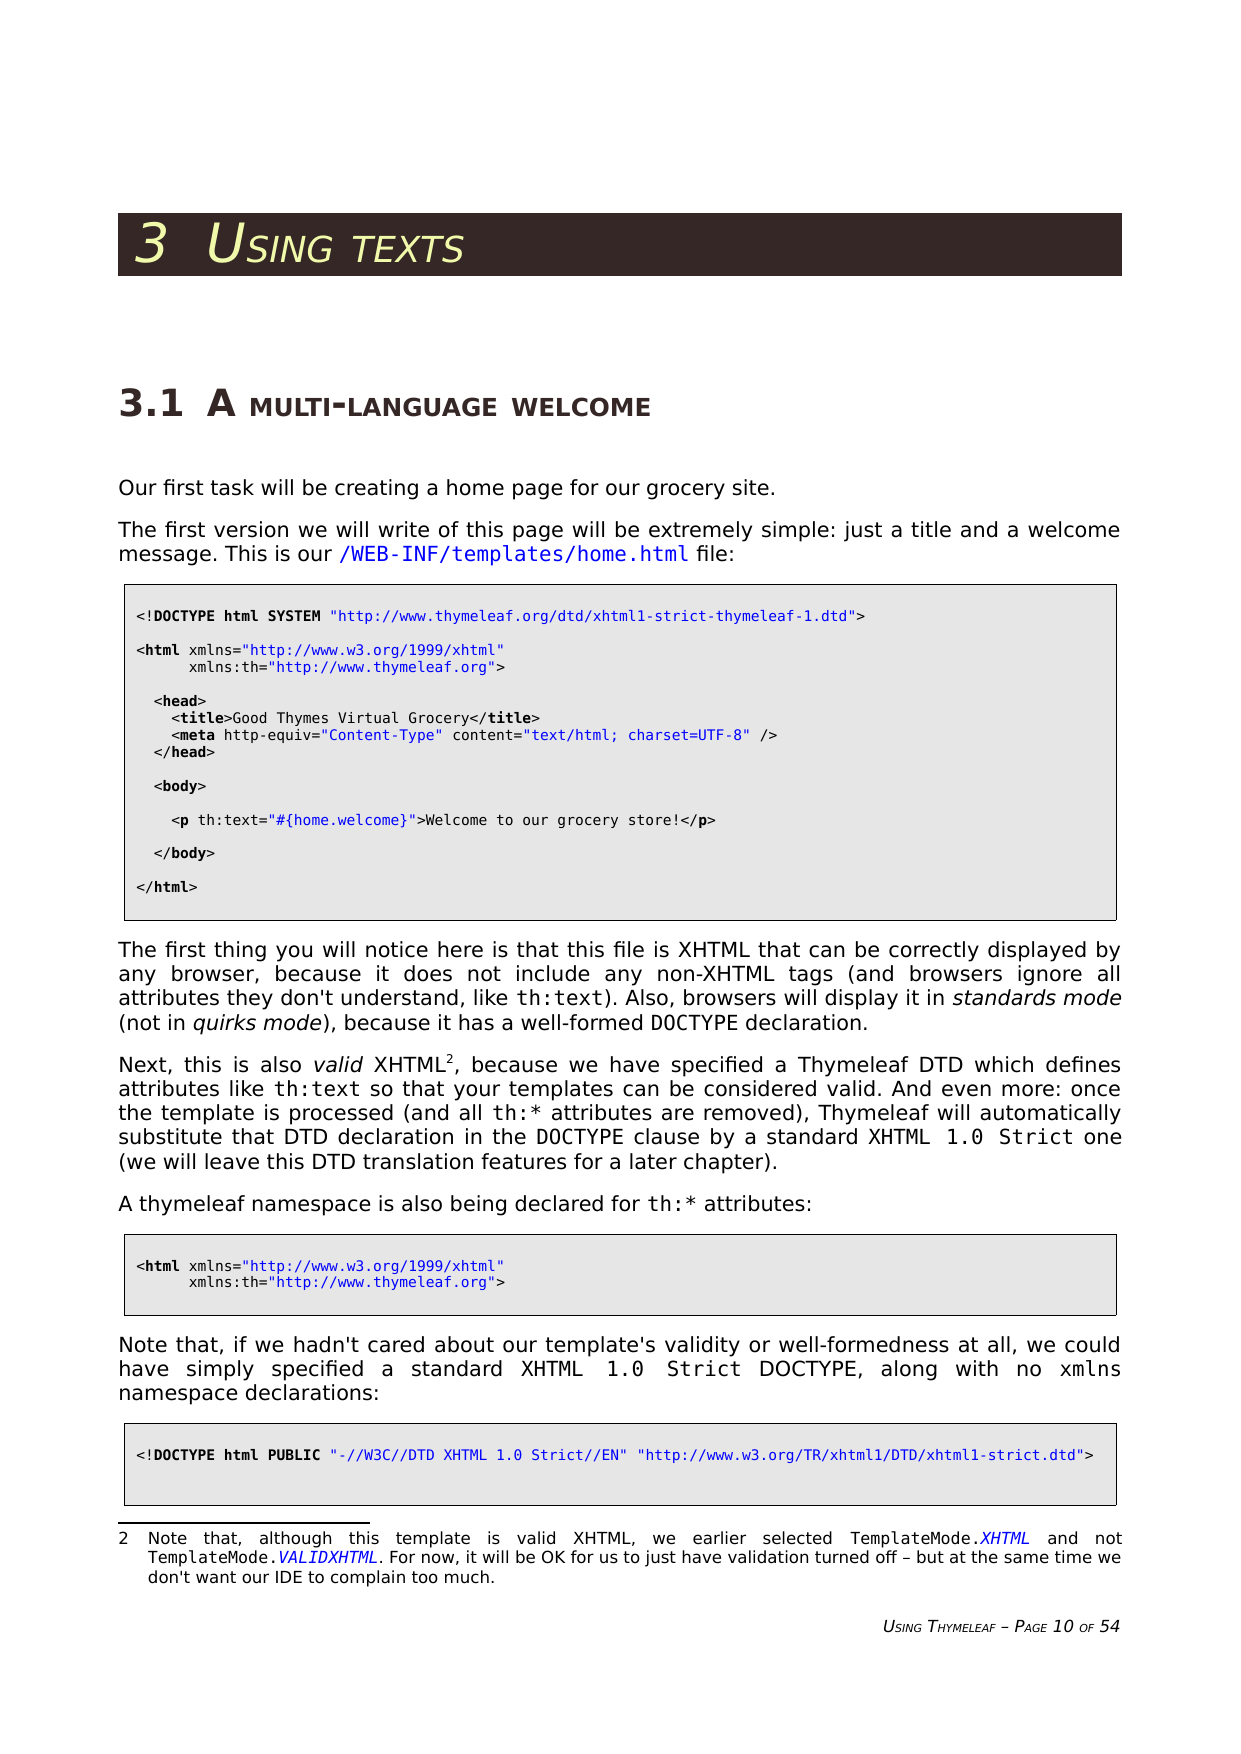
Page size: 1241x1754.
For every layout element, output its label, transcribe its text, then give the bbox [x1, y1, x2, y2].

text <html xmlns="http://www.w3.org/1999/xhtml" xmlns:th="http://www.thymeleaf.org"> [125, 1235, 1116, 1315]
text The first thing you will notice here is that this file is XHTML that can be correctly displayed by any browser, because it does not include any non-XHTML tags (and browsers ignore all attributes they don't understand, like th:text). Also, browsers will display it in standards mode (not in quirks mode), because it has a well-formed DOCTYPE declaration. [118, 938, 1122, 1035]
text The first version we will write of this page will be extremely simple: just a title and a welcome message. This is our /WEB-INF/templates/home.html file: [118, 518, 1122, 566]
text Note that, if we hadn't cared about our template's validity or well-formedness at all, we could have simply specified a standard XHTML 1.0 Strict DOCTYPE, along with no xmlns namespace declarations: [118, 1333, 1122, 1406]
subtitle A multi-language welcome [118, 382, 1122, 426]
subtitle Using texts [118, 213, 1122, 276]
text <!DOCTYPE html PUBLIC "-//W3C//DTD XHTML 1.0 Strict//EN" "http://www.w3.org/TR/xhtml1/DTD/xhtml1-strict.dtd"> [125, 1424, 1116, 1505]
text A thymeleaf namespace is also being declared for th:* attributes: [118, 1192, 1122, 1216]
text Next, this is also valid XHTML, because we have specified a Thymeleaf DTD which defines attributes like th:text so that your templates can be considered valid. And even more: once the template is processed (and all th:* attributes are removed), Thymeleaf will automatically substitute that DTD declaration in the DOCTYPE clause by a standard XHTML 1.0 Strict one (we will leave this DTD translation features for a later chapter). [118, 1053, 1122, 1174]
text <!DOCTYPE html SYSTEM "http://www.thymeleaf.org/dtd/xhtml1-strict-thymeleaf-1.dtd"> <html xmlns="http://www.w3.org/1999/xhtml" xmlns:th="http://www.thymeleaf.org"> <head> <title>Good Thymes Virtual Grocery</title> <meta http-equiv="Content-Type" content="text/html; charset=UTF-8" /> </head> <body> <p th:text="#{home.welcome}">Welcome to our grocery store!</p> </body> </html> [125, 585, 1116, 920]
text Note that, although this template is valid XHTML, we earlier selected TemplateMode.XHTML and not TemplateMode.VALIDXHTML. For now, it will be OK for us to just have validation turned off – but at the same time we don't want our IDE to complain too much. [118, 1529, 1122, 1587]
text Our first task will be creating a home page for our grocery site. [118, 476, 1122, 500]
